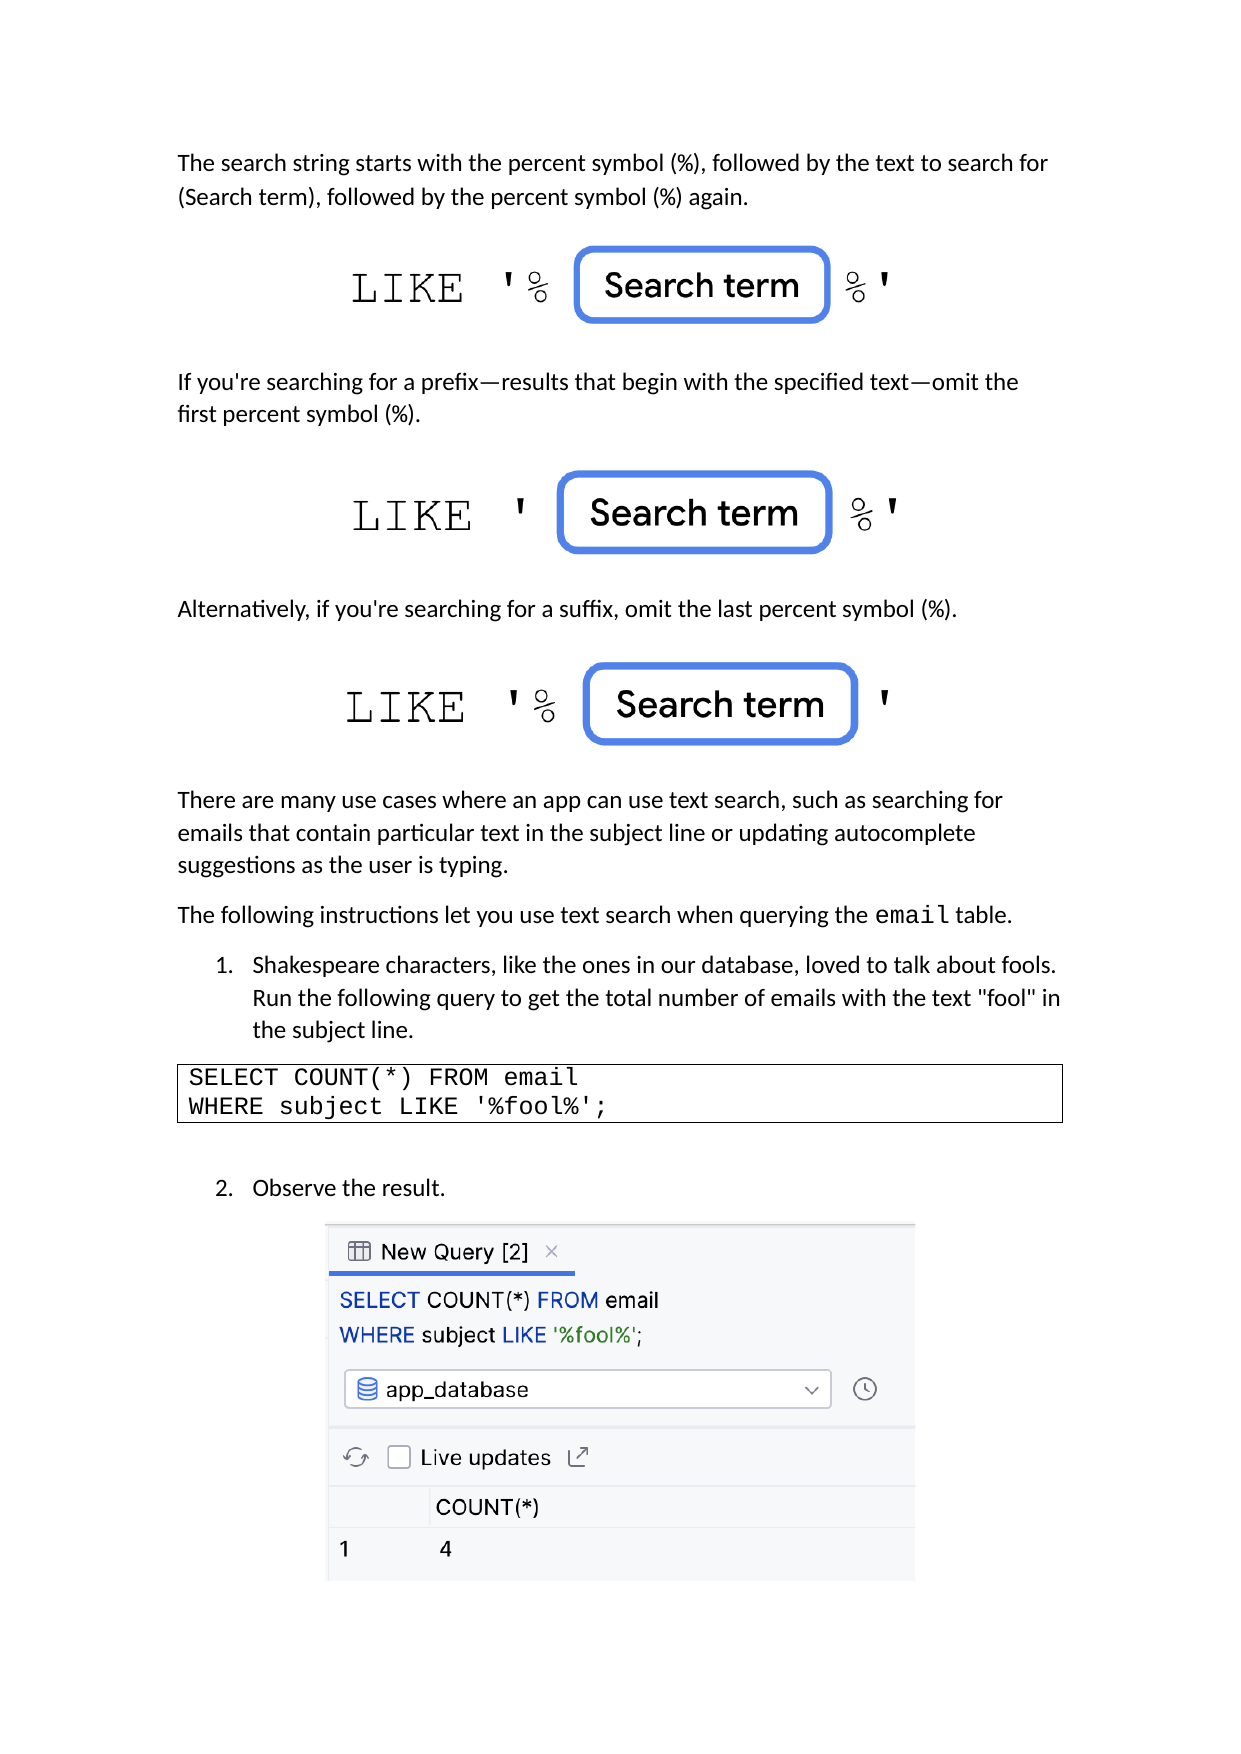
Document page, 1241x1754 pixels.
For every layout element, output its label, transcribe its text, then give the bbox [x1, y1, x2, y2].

text If you're searching for a prefix—results that begin with the specified text—omit the first percent symbol (%). [177, 366, 1063, 430]
list Observe the result. [215, 1172, 1063, 1202]
text Alternatively, if you're searching for a suffix, omit the last percent symbol (%). [177, 593, 1063, 624]
text There are many use cases where an app can use text search, such as searching for emails that contain particular text in the subject line or updating autocomplete suggestions as the user is typing. [177, 784, 1063, 880]
table_header SELECT COUNT(*) FROM email WHERE subject LIKE '%fool%'; [178, 1065, 1062, 1122]
text The following instructions let you use text search when querying the email table. [177, 899, 1063, 931]
list Shakespeare characters, like the ones in our database, loved to talk about fools. Run the following query to get the total number of emails with the text "fool" in the subject line. [215, 949, 1063, 1045]
text The search string starts with the percent symbol (%), followed by the text to search for (Search term), followed by the percent symbol (%) again. [177, 148, 1063, 213]
